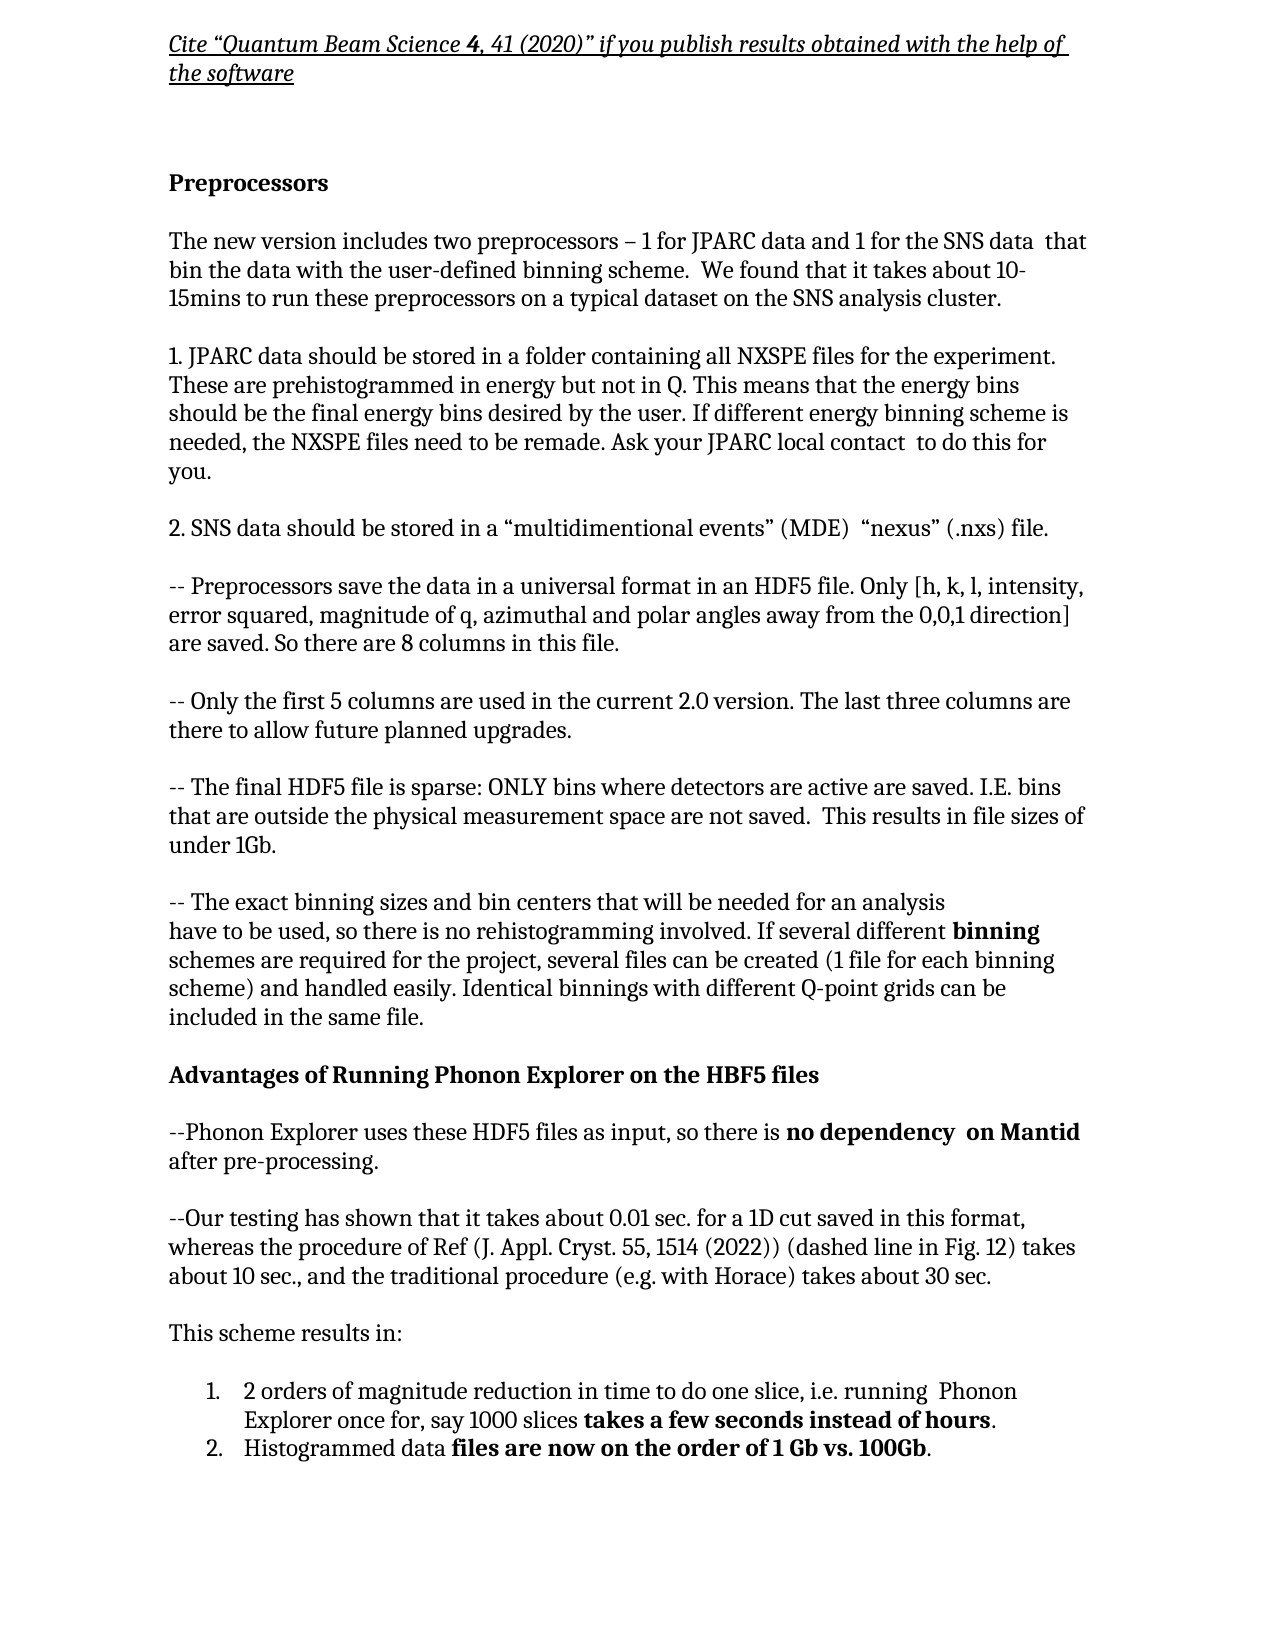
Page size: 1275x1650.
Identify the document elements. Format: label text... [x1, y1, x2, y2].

text -- Preprocessors save the data in a universal format in an HDF5 file. Only [h, k, l, intensity, error squared, magnitude of q, azimuthal and polar angles away from the 0,0,1 direction] are saved. So there are 8 columns in this file. [169, 572, 1087, 658]
text --Phonon Explorer uses these HDF5 files as input, so there is no dependency on Mantid after pre-processing. [169, 1118, 1087, 1176]
text The new version includes two preprocessors – 1 for JPARC data and 1 for the SNS data that bin the data with the user-defined binning scheme. We found that it takes about 10-15mins to run these preprocessors on a typical dataset on the SNS analysis cluster. [169, 227, 1087, 313]
text --Our testing has shown that it takes about 0.01 sec. for a 1D cut saved in this format, whereas the procedure of Ref (J. Appl. Cryst. 55, 1514 (2022)) (dashed line in Fig. 12) takes about 10 sec., and the traditional procedure (e.g. with Horace) takes about 30 sec. [169, 1204, 1087, 1291]
text This scheme results in: [169, 1319, 1087, 1348]
text 1. JPARC data should be stored in a folder containing all NXSPE files for the experiment. These are prehistogrammed in energy but not in Q. This means that the energy bins should be the final energy bins desired by the user. If different energy binning scheme is needed, the NXSPE files need to be remade. Ask your JPARC local contact to do this for you. [169, 342, 1087, 486]
text -- The final HDF5 file is sparse: ONLY bins where detectors are active are saved. I.E. bins that are outside the physical measurement space are not saved. This results in file sizes of under 1Gb. [169, 773, 1087, 859]
text Advantages of Running Phonon Explorer on the HBF5 files [169, 1061, 1087, 1089]
text 2. SNS data should be stored in a “multidimentional events” (MDE) “nexus” (.nxs) file. [169, 514, 1087, 543]
text -- The exact binning sizes and bin centers that will be needed for an analysis [169, 888, 1087, 917]
list Histogrammed data files are now on the order of 1 Gb vs. 100Gb. [206, 1434, 1087, 1463]
text Preprocessors [169, 169, 1087, 198]
list 2 orders of magnitude reduction in time to do one slice, i.e. running Phonon Explorer once for, say 1000 slices takes a few seconds instead of hours. [206, 1377, 1087, 1434]
text -- Only the first 5 columns are used in the current 2.0 version. The last three columns are there to allow future planned upgrades. [169, 687, 1087, 744]
text have to be used, so there is no rehistogramming involved. If several different binning schemes are required for the project, several files can be created (1 file for each binning scheme) and handled easily. Identical binnings with different Q-point grids can be included in the same file. [169, 917, 1087, 1032]
